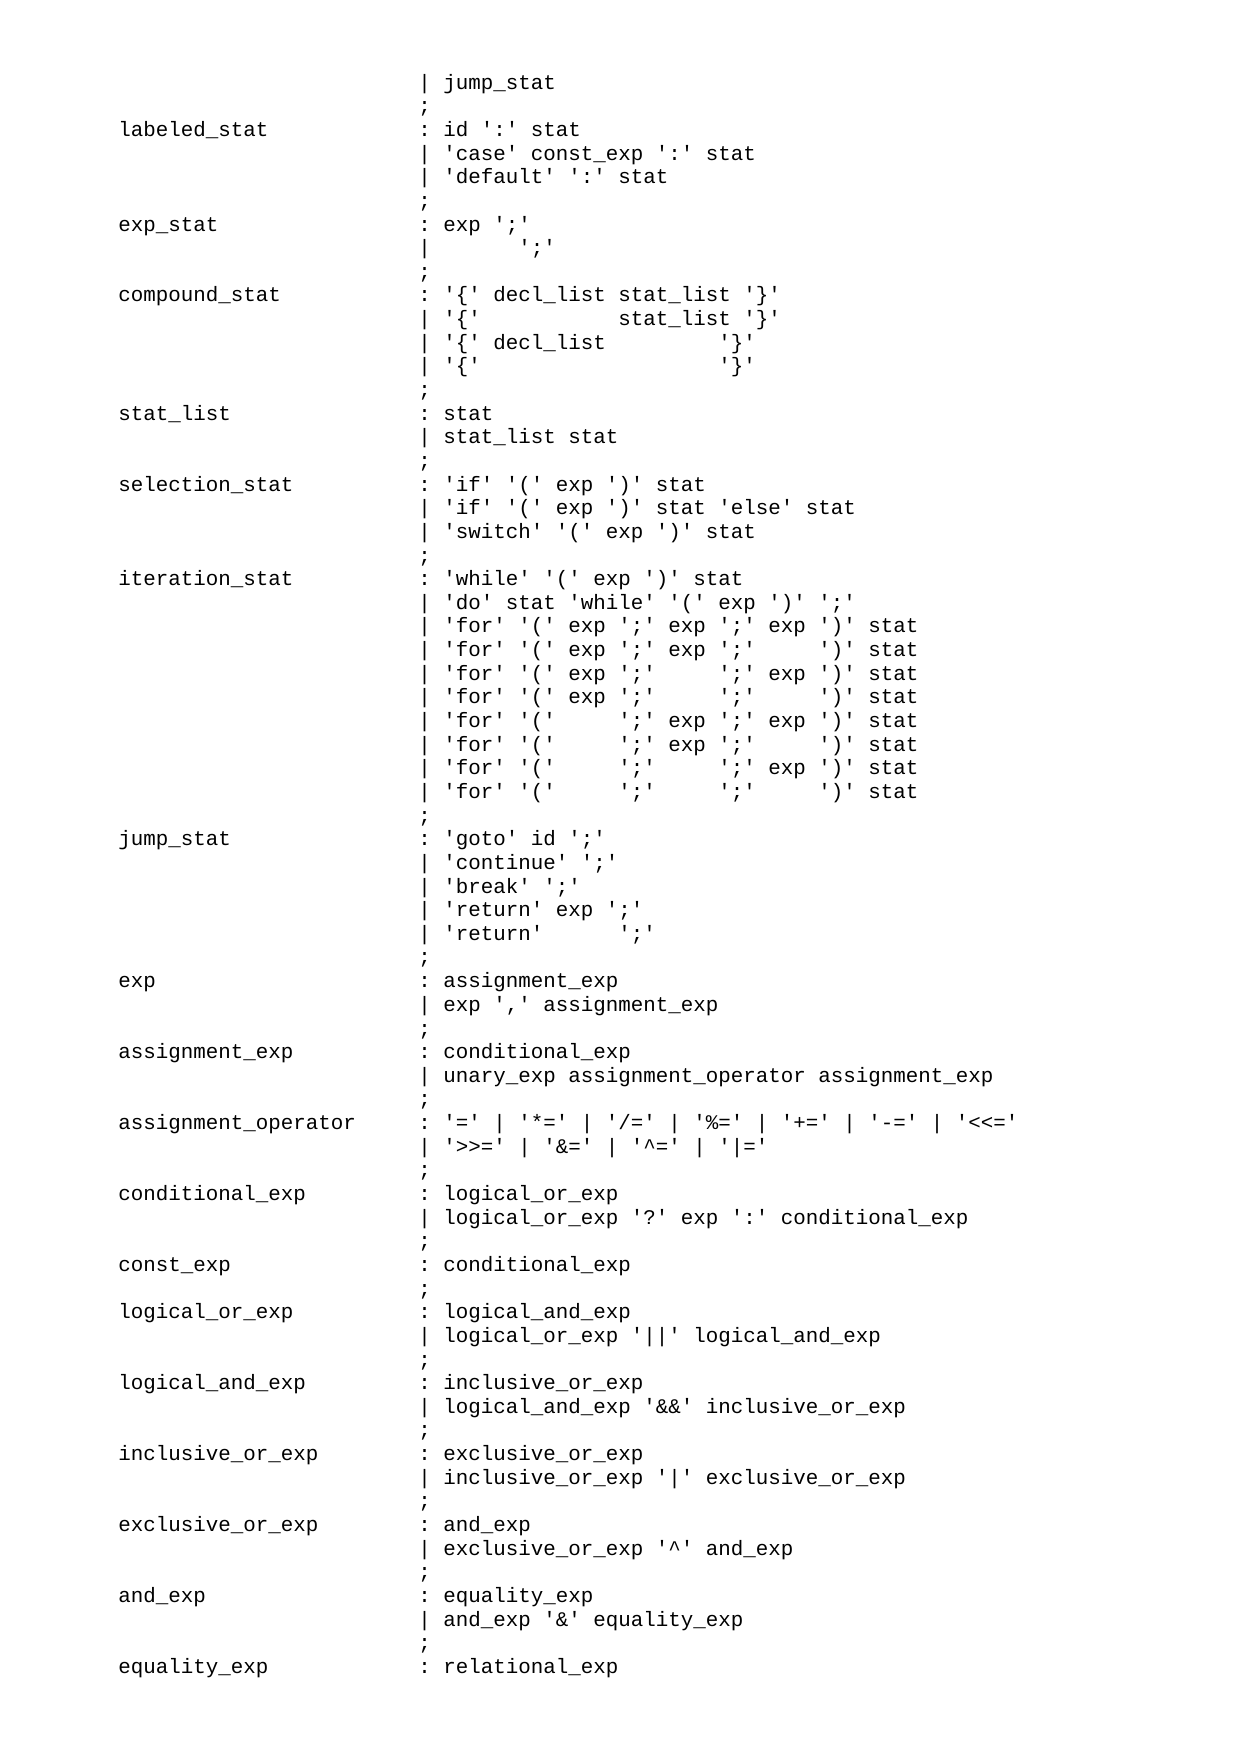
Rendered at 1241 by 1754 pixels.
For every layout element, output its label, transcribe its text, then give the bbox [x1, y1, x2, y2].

text ; [118, 544, 1122, 568]
text compound_stat : '{' decl_list stat_list '}' [118, 284, 1122, 308]
text | ';' [118, 237, 1122, 261]
text ; [118, 1159, 1122, 1183]
text | exclusive_or_exp '^' and_exp [118, 1538, 1122, 1561]
text | 'for' '(' exp ';' exp ';' exp ')' stat [118, 616, 1122, 639]
text inclusive_or_exp : exclusive_or_exp [118, 1443, 1122, 1467]
text ; [118, 450, 1122, 474]
text ; [118, 805, 1122, 828]
text | and_exp '&' equality_exp [118, 1609, 1122, 1632]
text | 'break' ';' [118, 876, 1122, 899]
text exclusive_or_exp : and_exp [118, 1514, 1122, 1538]
text | logical_and_exp '&&' inclusive_or_exp [118, 1396, 1122, 1419]
text ; [118, 1490, 1122, 1514]
text | 'continue' ';' [118, 852, 1122, 876]
text | 'switch' '(' exp ')' stat [118, 521, 1122, 544]
text ; [118, 1561, 1122, 1585]
text | 'for' '(' exp ';' ';' exp ')' stat [118, 663, 1122, 686]
text | 'for' '(' ';' ';' ')' stat [118, 781, 1122, 805]
text | 'for' '(' ';' exp ';' ')' stat [118, 734, 1122, 757]
text ; [118, 1632, 1122, 1656]
text | '{' decl_list '}' [118, 332, 1122, 355]
text ; [118, 947, 1122, 970]
text ; [118, 1230, 1122, 1254]
text ; [118, 379, 1122, 403]
text | '>>=' | '&=' | '^=' | '|=' [118, 1136, 1122, 1159]
text ; [118, 95, 1122, 119]
text | logical_or_exp '?' exp ':' conditional_exp [118, 1207, 1122, 1230]
text | 'for' '(' exp ';' ';' ')' stat [118, 686, 1122, 710]
text ; [118, 261, 1122, 284]
text | exp ',' assignment_exp [118, 994, 1122, 1017]
text | stat_list stat [118, 426, 1122, 450]
text exp_stat : exp ';' [118, 213, 1122, 237]
text ; [118, 1278, 1122, 1301]
text ; [118, 190, 1122, 213]
text | 'return' exp ';' [118, 899, 1122, 923]
text | '{' stat_list '}' [118, 308, 1122, 332]
text jump_stat : 'goto' id ';' [118, 828, 1122, 852]
text | 'for' '(' ';' exp ';' exp ')' stat [118, 710, 1122, 734]
text assignment_exp : conditional_exp [118, 1041, 1122, 1065]
text | '{' '}' [118, 355, 1122, 379]
text equality_exp : relational_exp [118, 1656, 1122, 1679]
text | 'for' '(' ';' ';' exp ')' stat [118, 757, 1122, 781]
text stat_list : stat [118, 403, 1122, 426]
text logical_or_exp : logical_and_exp [118, 1301, 1122, 1325]
text selection_stat : 'if' '(' exp ')' stat [118, 474, 1122, 497]
text | jump_stat [118, 72, 1122, 95]
text ; [118, 1088, 1122, 1112]
text const_exp : conditional_exp [118, 1254, 1122, 1278]
text ; [118, 1348, 1122, 1372]
text labeled_stat : id ':' stat [118, 119, 1122, 143]
text and_exp : equality_exp [118, 1585, 1122, 1609]
text | inclusive_or_exp '|' exclusive_or_exp [118, 1467, 1122, 1490]
text | 'for' '(' exp ';' exp ';' ')' stat [118, 639, 1122, 663]
text ; [118, 1419, 1122, 1443]
text exp : assignment_exp [118, 970, 1122, 994]
text assignment_operator : '=' | '*=' | '/=' | '%=' | '+=' | '-=' | '<<=' [118, 1112, 1122, 1136]
text | 'default' ':' stat [118, 166, 1122, 190]
text | logical_or_exp '||' logical_and_exp [118, 1325, 1122, 1348]
text | 'return' ';' [118, 923, 1122, 947]
text | 'if' '(' exp ')' stat 'else' stat [118, 497, 1122, 521]
text ; [118, 1017, 1122, 1041]
text logical_and_exp : inclusive_or_exp [118, 1372, 1122, 1396]
text conditional_exp : logical_or_exp [118, 1183, 1122, 1207]
text | 'case' const_exp ':' stat [118, 143, 1122, 166]
text | unary_exp assignment_operator assignment_exp [118, 1065, 1122, 1088]
text | 'do' stat 'while' '(' exp ')' ';' [118, 592, 1122, 616]
text iteration_stat : 'while' '(' exp ')' stat [118, 568, 1122, 592]
